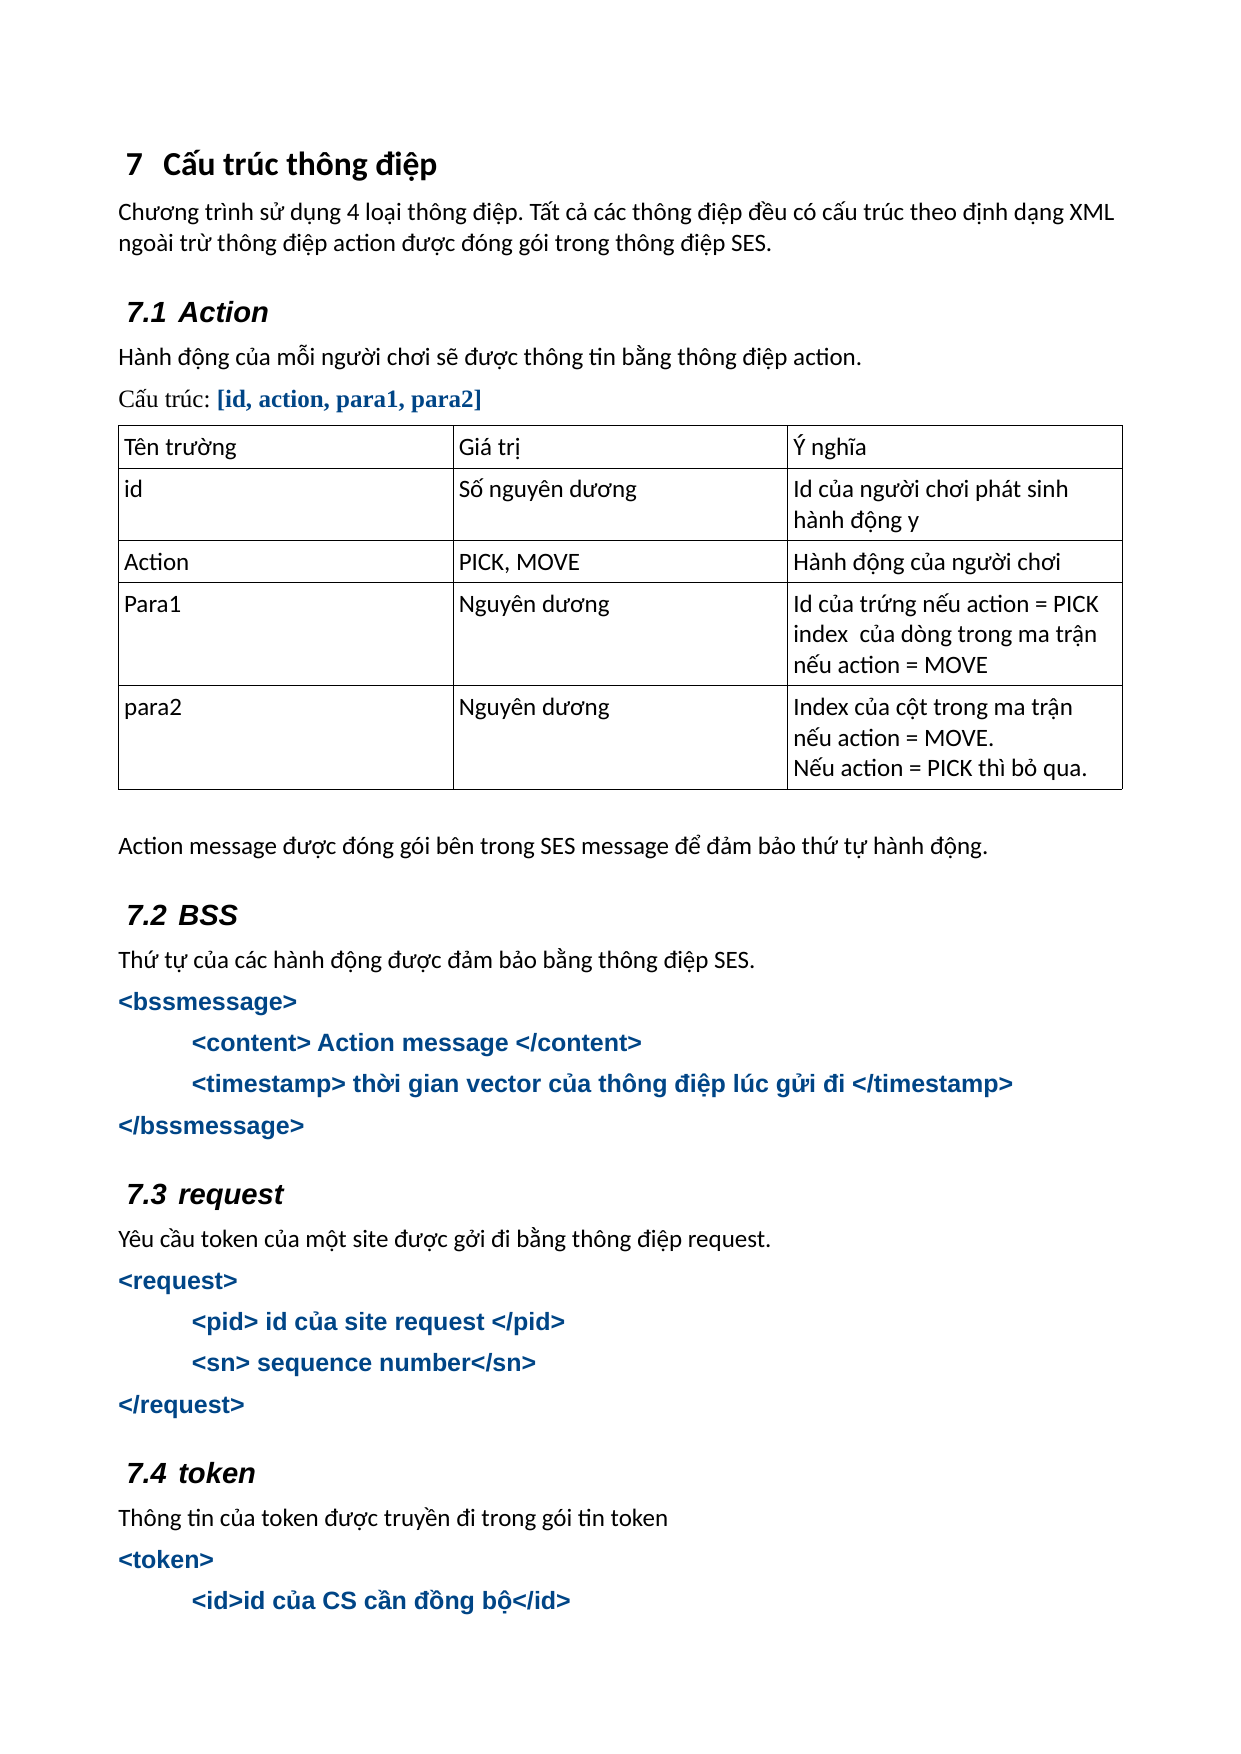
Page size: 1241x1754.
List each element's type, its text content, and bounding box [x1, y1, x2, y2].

subtitle Action [118, 295, 1122, 329]
table_cell Para1 [119, 583, 453, 685]
text <request> [118, 1266, 1122, 1295]
text <timestamp> thời gian vector của thông điệp lúc gửi đi </timestamp> [192, 1069, 1122, 1098]
text Yêu cầu token của một site được gởi đi bằng thông điệp request. [118, 1223, 1122, 1253]
table_cell Action [119, 541, 453, 582]
text </request> [118, 1390, 1122, 1418]
table_cell Id của trứng nếu action = PICK index của dòng trong ma trận nếu action = MOVE [788, 583, 1122, 685]
text <content> Action message </content> [192, 1028, 1122, 1057]
table_cell Id của người chơi phát sinh hành động y [788, 469, 1122, 540]
table_cell para2 [119, 686, 453, 788]
table_cell PICK, MOVE [454, 541, 787, 582]
text Chương trình sử dụng 4 loại thông điệp. Tất cả các thông điệp đều có cấu trúc theo định dạng XML ngoài trừ thông điệp action được đóng gói trong thông điệp SES. [118, 197, 1122, 258]
table_cell Số nguyên dương [454, 469, 787, 540]
table_cell Hành động của người chơi [788, 541, 1122, 582]
text <token> [118, 1545, 1122, 1574]
subtitle request [118, 1177, 1122, 1210]
table_cell Nguyên dương [454, 686, 787, 788]
text Thứ tự của các hành động được đảm bảo bằng thông điệp SES. [118, 944, 1122, 974]
subtitle token [118, 1456, 1122, 1489]
table_cell Index của cột trong ma trận nếu action = MOVE. Nếu action = PICK thì bỏ qua. [788, 686, 1122, 788]
subtitle Cấu trúc thông điệp [118, 143, 1122, 184]
text </bssmessage> [118, 1111, 1122, 1139]
text Cấu trúc: [id, action, para1, para2] [118, 384, 1122, 413]
table_header Giá trị [454, 426, 787, 467]
table_cell id [119, 469, 453, 540]
table_header Ý nghĩa [788, 426, 1122, 467]
text Action message được đóng gói bên trong SES message để đảm bảo thứ tự hành động. [118, 830, 1122, 860]
text <bssmessage> [118, 987, 1122, 1016]
subtitle BSS [118, 898, 1122, 931]
table_cell Nguyên dương [454, 583, 787, 685]
text <sn> sequence number</sn> [192, 1348, 1122, 1377]
text Hành động của mỗi người chơi sẽ được thông tin bằng thông điệp action. [118, 341, 1122, 372]
table_header Tên trường [119, 426, 453, 467]
text Thông tin của token được truyền đi trong gói tin token [118, 1502, 1122, 1532]
text <pid> id của site request </pid> [192, 1307, 1122, 1336]
text <id>id của CS cần đồng bộ</id> [118, 1586, 1122, 1615]
